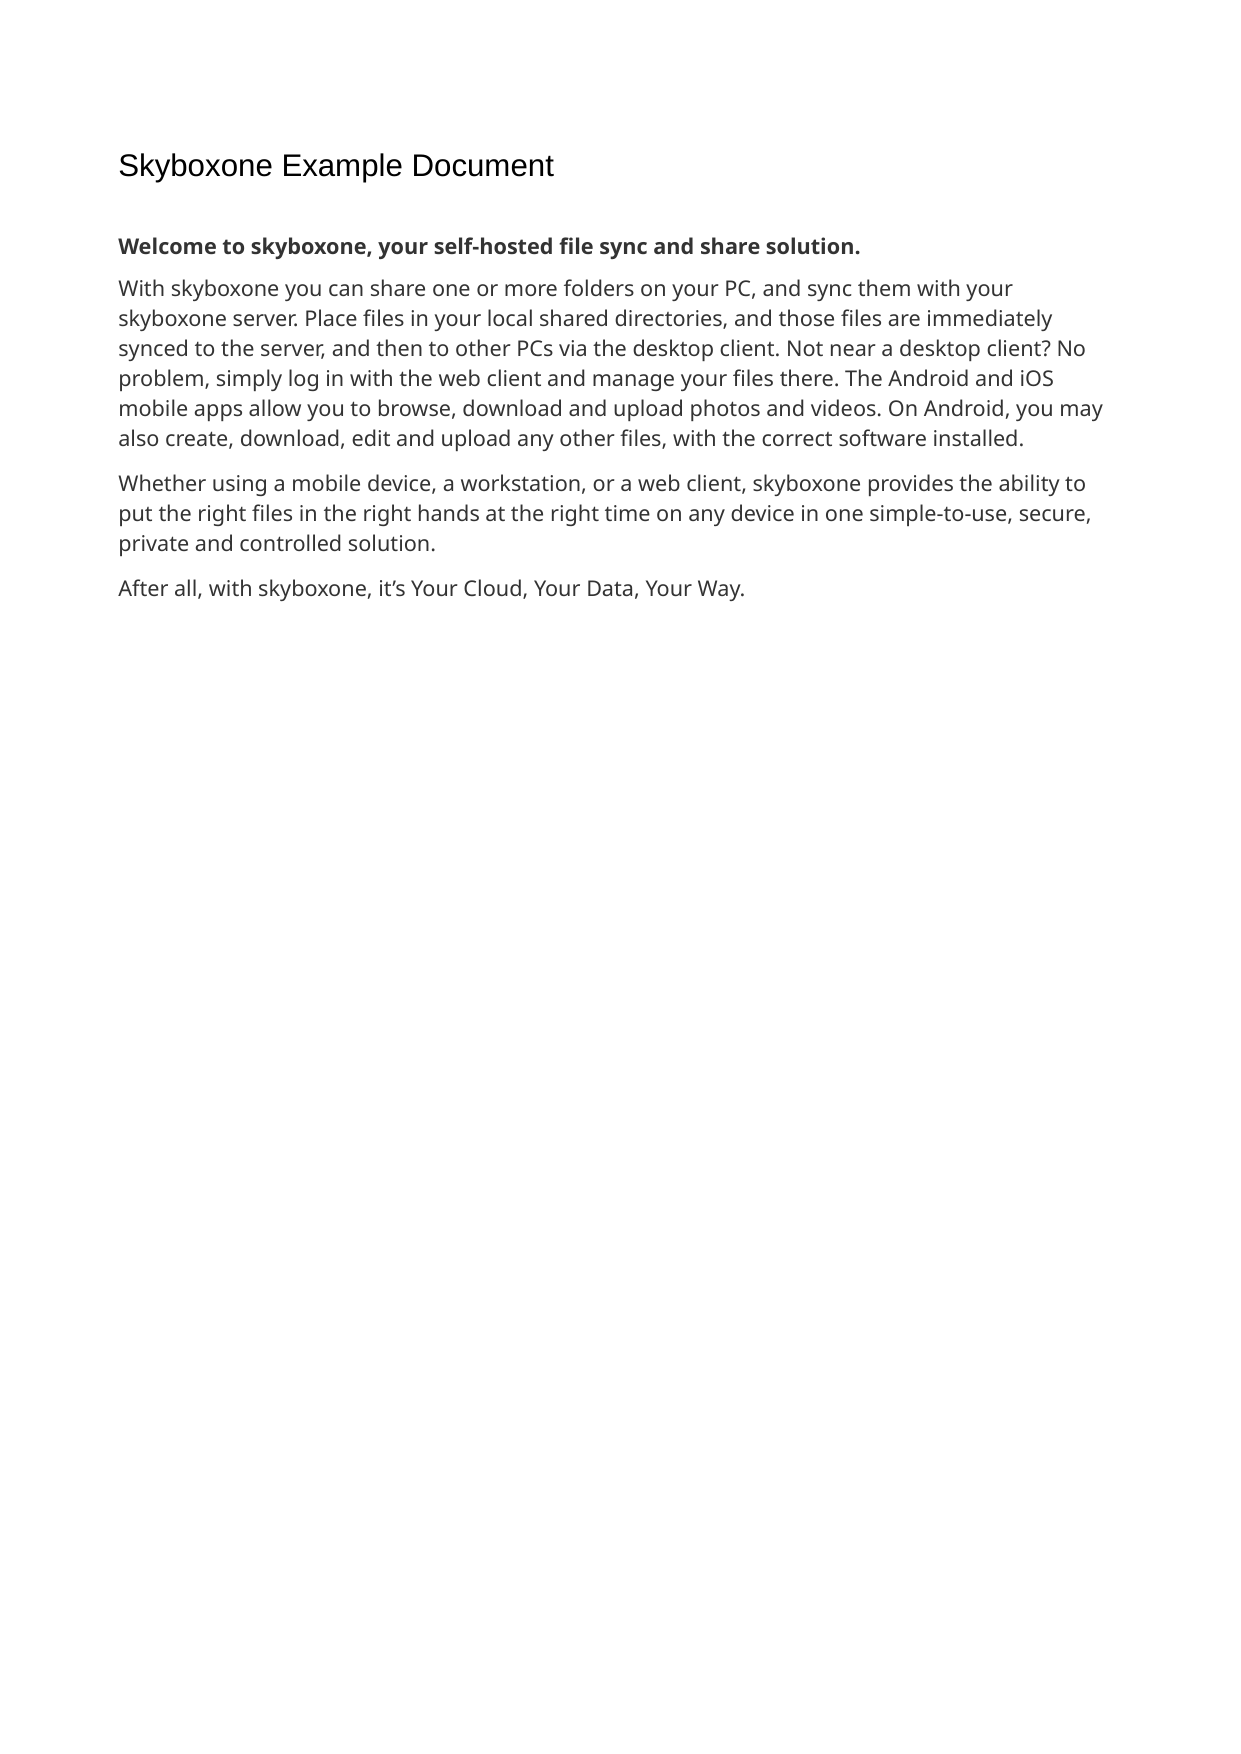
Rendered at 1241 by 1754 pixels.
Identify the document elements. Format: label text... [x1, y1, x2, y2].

text Whether using a mobile device, a workstation, or a web client, skyboxone provides the ability to put the right files in the right hands at the right time on any device in one simple-to-use, secure, private and controlled solution. [118, 468, 1122, 558]
text With skyboxone you can share one or more folders on your PC, and sync them with your skyboxone server. Place files in your local shared directories, and those files are immediately synced to the server, and then to other PCs via the desktop client. Not near a desktop client? No problem, simply log in with the web client and manage your files there. The Android and iOS mobile apps allow you to browse, download and upload photos and videos. On Android, you may also create, download, edit and upload any other files, with the correct software installed. [118, 273, 1122, 453]
text After all, with skyboxone, it’s Your Cloud, Your Data, Your Way. [118, 573, 1122, 603]
text Welcome to skyboxone, your self-hosted file sync and share solution. [118, 231, 1122, 261]
text Skyboxone Example Document [118, 147, 1122, 183]
